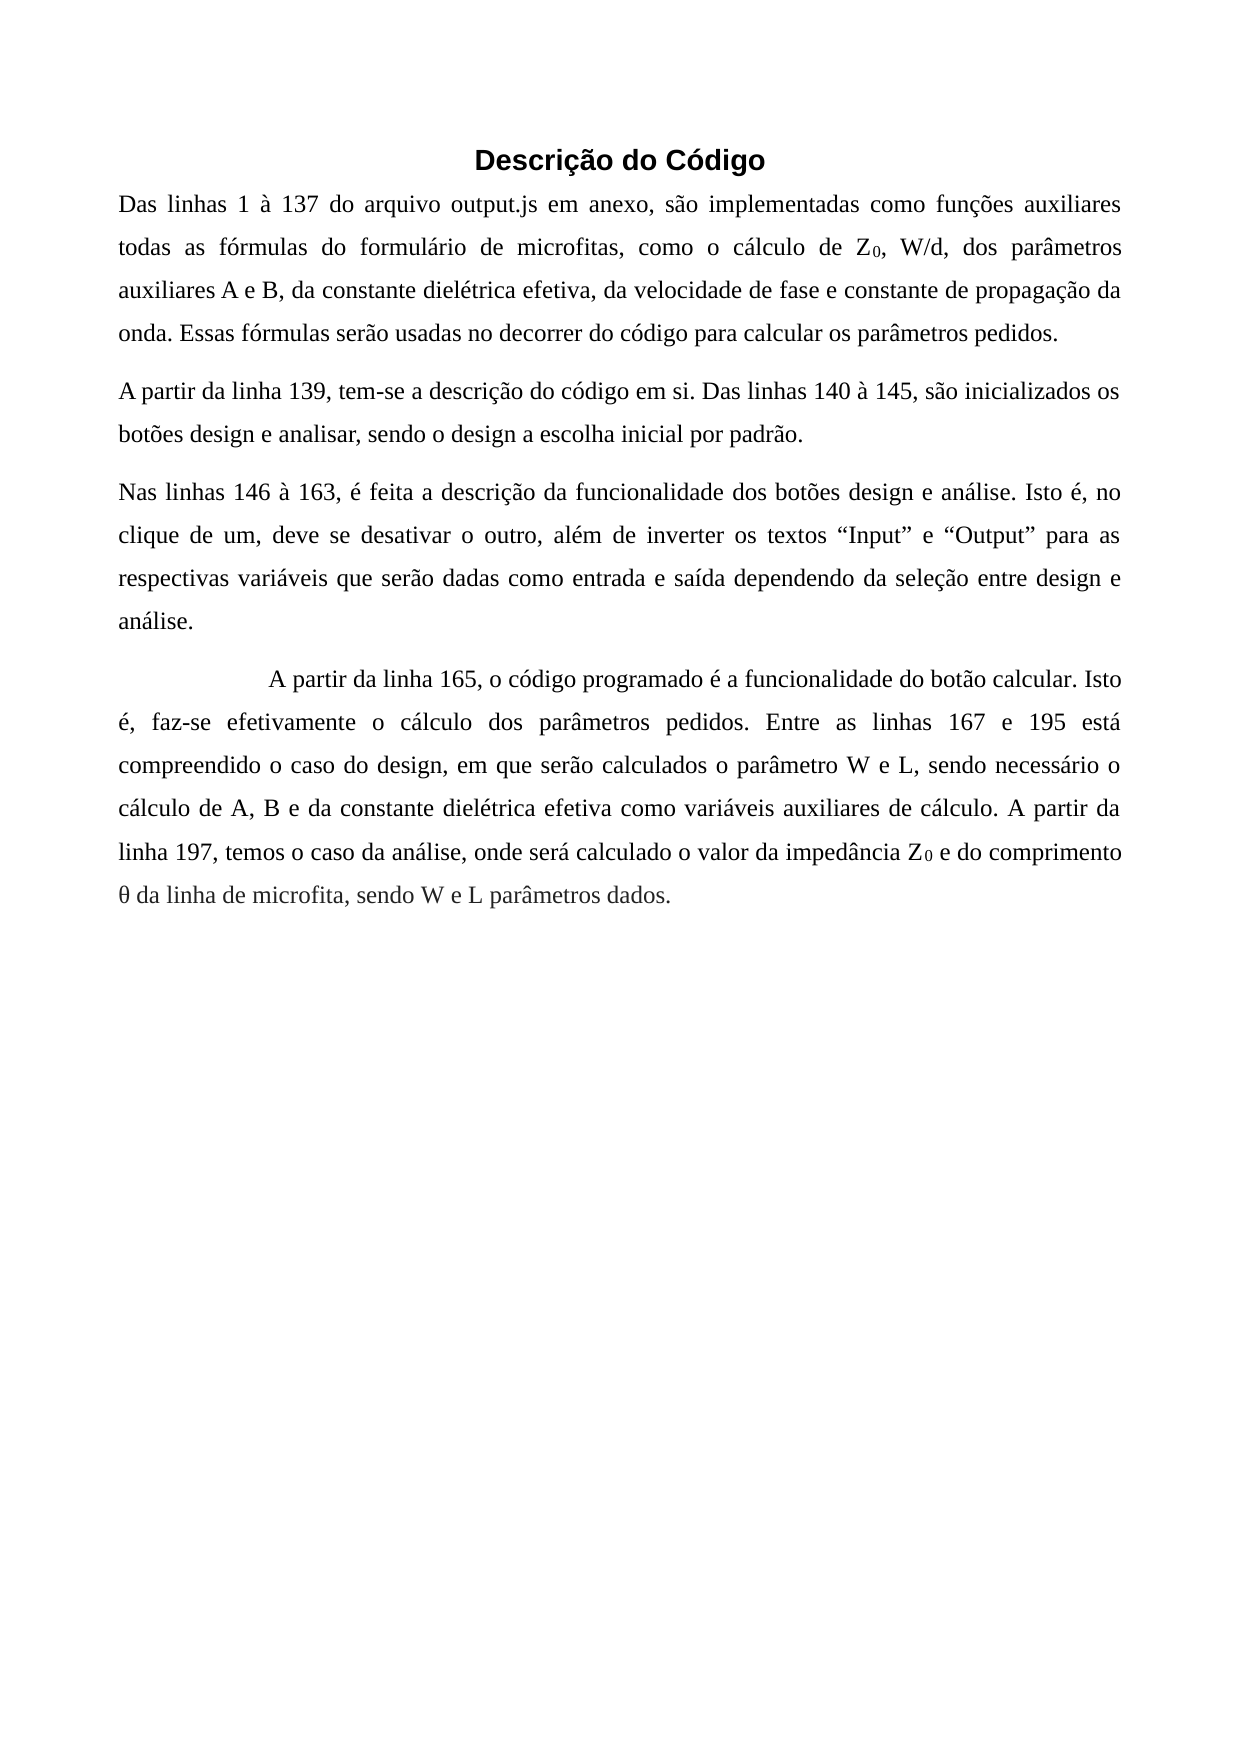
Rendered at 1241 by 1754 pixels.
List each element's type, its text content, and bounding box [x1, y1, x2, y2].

text A partir da linha 139, tem-se a descrição do código em si. Das linhas 140 à 145, são inicializados os botões design e analisar, sendo o design a escolha inicial por padrão. [118, 376, 1122, 448]
text A partir da linha 165, o código programado é a funcionalidade do botão calcular. Isto é, faz-se efetivamente o cálculo dos parâmetros pedidos. Entre as linhas 167 e 195 está compreendido o caso do design, em que serão calculados o parâmetro W e L, sendo necessário o cálculo de A, B e da constante dielétrica efetiva como variáveis auxiliares de cálculo. A partir da linha 197, temos o caso da análise, onde será calculado o valor da impedância Z0 e do comprimento θ da linha de microfita, sendo W e L parâmetros dados. [118, 664, 1122, 908]
text Das linhas 1 à 137 do arquivo output.js em anexo, são implementadas como funções auxiliares todas as fórmulas do formulário de microfitas, como o cálculo de Z0, W/d, dos parâmetros auxiliares A e B, da constante dielétrica efetiva, da velocidade de fase e constante de propagação da onda. Essas fórmulas serão usadas no decorrer do código para calcular os parâmetros pedidos. [118, 189, 1122, 347]
text Nas linhas 146 à 163, é feita a descrição da funcionalidade dos botões design e análise. Isto é, no clique de um, deve se desativar o outro, além de inverter os textos “Input” e “Output” para as respectivas variáveis que serão dadas como entrada e saída dependendo da seleção entre design e análise. [118, 477, 1122, 635]
subtitle Descrição do Código [118, 143, 1122, 177]
